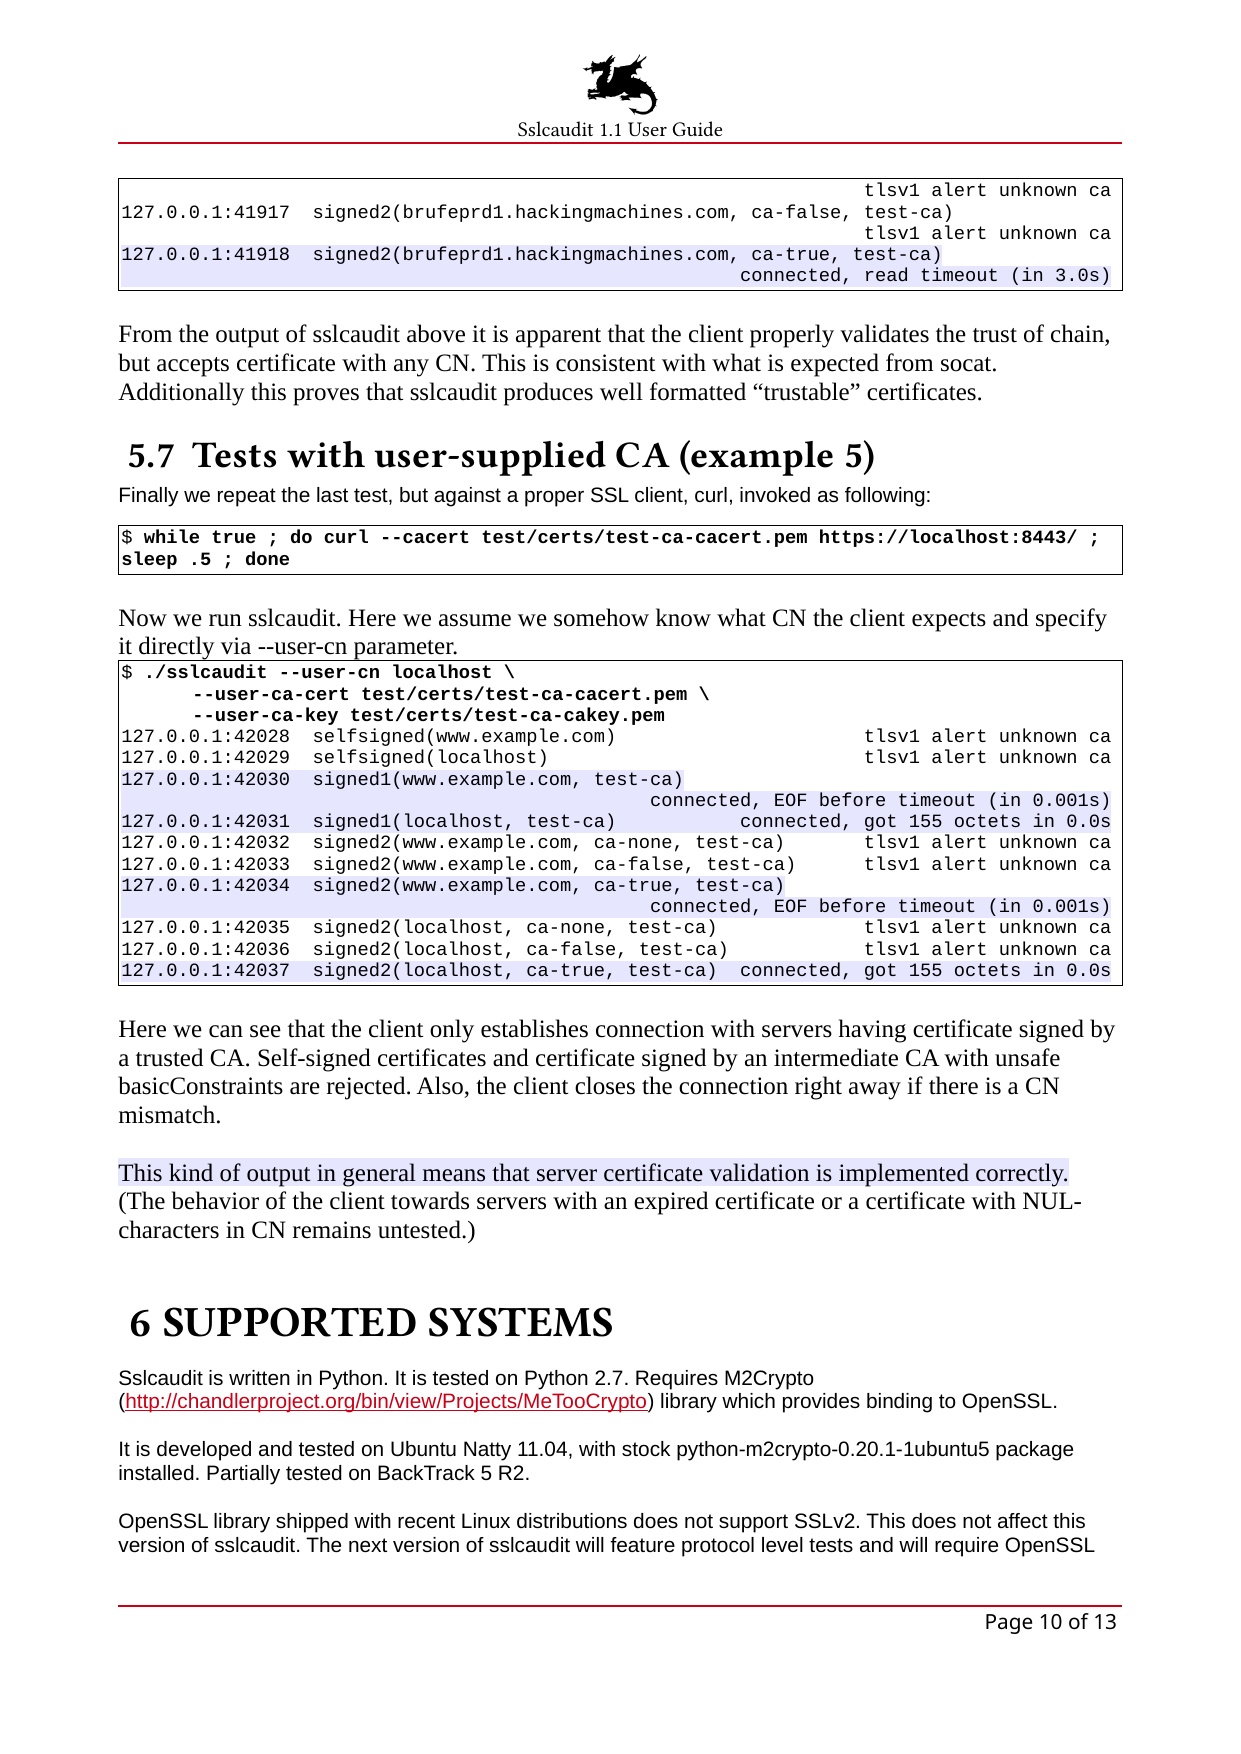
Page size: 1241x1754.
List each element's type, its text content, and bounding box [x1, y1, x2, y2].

text 127.0.0.1:41918 signed2(brufeprd1.hackingmachines.com, ca-true, test-ca) [119, 242, 1122, 263]
text It is developed and tested on Ubuntu Natty 11.04, with stock python-m2crypto-0.20.1-1ubuntu5 package installed. Partially tested on BackTrack 5 R2. [118, 1437, 1122, 1485]
text OpenSSL library shipped with recent Linux distributions does not support SSLv2. This does not affect this version of sslcaudit. The next version of sslcaudit will feature protocol level tests and will require OpenSSL [118, 1509, 1122, 1557]
text --user-ca-cert test/certs/test-ca-cacert.pem \ [119, 681, 1122, 703]
text $ ./sslcaudit --user-cn localhost \ [119, 661, 1122, 681]
text tlsv1 alert unknown ca [119, 179, 1122, 199]
text 127.0.0.1:42034 signed2(www.example.com, ca-true, test-ca) [119, 873, 1122, 894]
text $ while true ; do curl --cacert test/certs/test-ca-cacert.pem https://localhost:8443/ ; sleep .5 ; done [119, 526, 1122, 574]
subtitle SUPPORTED SYSTEMS [118, 1298, 1122, 1347]
text 127.0.0.1:42036 signed2(localhost, ca-false, test-ca) tlsv1 alert unknown ca [119, 936, 1122, 958]
text Now we run sslcaudit. Here we assume we somehow know what CN the client expects and specify it directly via --user-cn parameter. [118, 603, 1122, 660]
text 127.0.0.1:42028 selfsigned(www.example.com) tlsv1 alert unknown ca [119, 724, 1122, 745]
text connected, read timeout (in 3.0s) [119, 263, 1122, 290]
picture [582, 54, 658, 115]
text connected, EOF before timeout (in 0.001s) [119, 788, 1122, 809]
text 127.0.0.1:41917 signed2(brufeprd1.hackingmachines.com, ca-false, test-ca) [119, 199, 1122, 221]
text From the output of sslcaudit above it is apparent that the client properly validates the trust of chain, but accepts certificate with any CN. This is consistent with what is expected from socat. Additionally this proves that sslcaudit produces well formatted “trustable” certificates. [118, 319, 1122, 406]
text This kind of output in general means that server certificate validation is implemented correctly. (The behavior of the client towards servers with an expired certificate or a certificate with NUL-characters in CN remains untested.) [118, 1158, 1122, 1244]
text Here we can see that the client only establishes connection with servers having certificate signed by a trusted CA. Self-signed certificates and certificate signed by an intermediate CA with unsafe basicConstraints are rejected. Also, the client closes the connection right away if there is a CN mismatch. [118, 1014, 1122, 1129]
text Finally we repeat the last test, but against a proper SSL client, curl, invoked as following: [118, 483, 1122, 507]
text 127.0.0.1:42035 signed2(localhost, ca-none, test-ca) tlsv1 alert unknown ca [119, 915, 1122, 936]
subtitle Tests with user-supplied CA (example 5) [118, 434, 1122, 477]
text 127.0.0.1:42029 selfsigned(localhost) tlsv1 alert unknown ca [119, 745, 1122, 766]
text --user-ca-key test/certs/test-ca-cakey.pem [119, 703, 1122, 724]
text tlsv1 alert unknown ca [119, 221, 1122, 242]
text 127.0.0.1:42031 signed1(localhost, test-ca) connected, got 155 octets in 0.0s [119, 809, 1122, 830]
text 127.0.0.1:42037 signed2(localhost, ca-true, test-ca) connected, got 155 octets in 0.0s [119, 958, 1122, 985]
text 127.0.0.1:42032 signed2(www.example.com, ca-none, test-ca) tlsv1 alert unknown ca [119, 830, 1122, 851]
text 127.0.0.1:42030 signed1(www.example.com, test-ca) [119, 766, 1122, 788]
text 127.0.0.1:42033 signed2(www.example.com, ca-false, test-ca) tlsv1 alert unknown ca [119, 851, 1122, 873]
text connected, EOF before timeout (in 0.001s) [119, 894, 1122, 915]
text Sslcaudit is written in Python. It is tested on Python 2.7. Requires M2Crypto (http://chandlerproject.org/bin/view/Projects/MeTooCrypto) library which provides binding to OpenSSL. [118, 1365, 1122, 1413]
